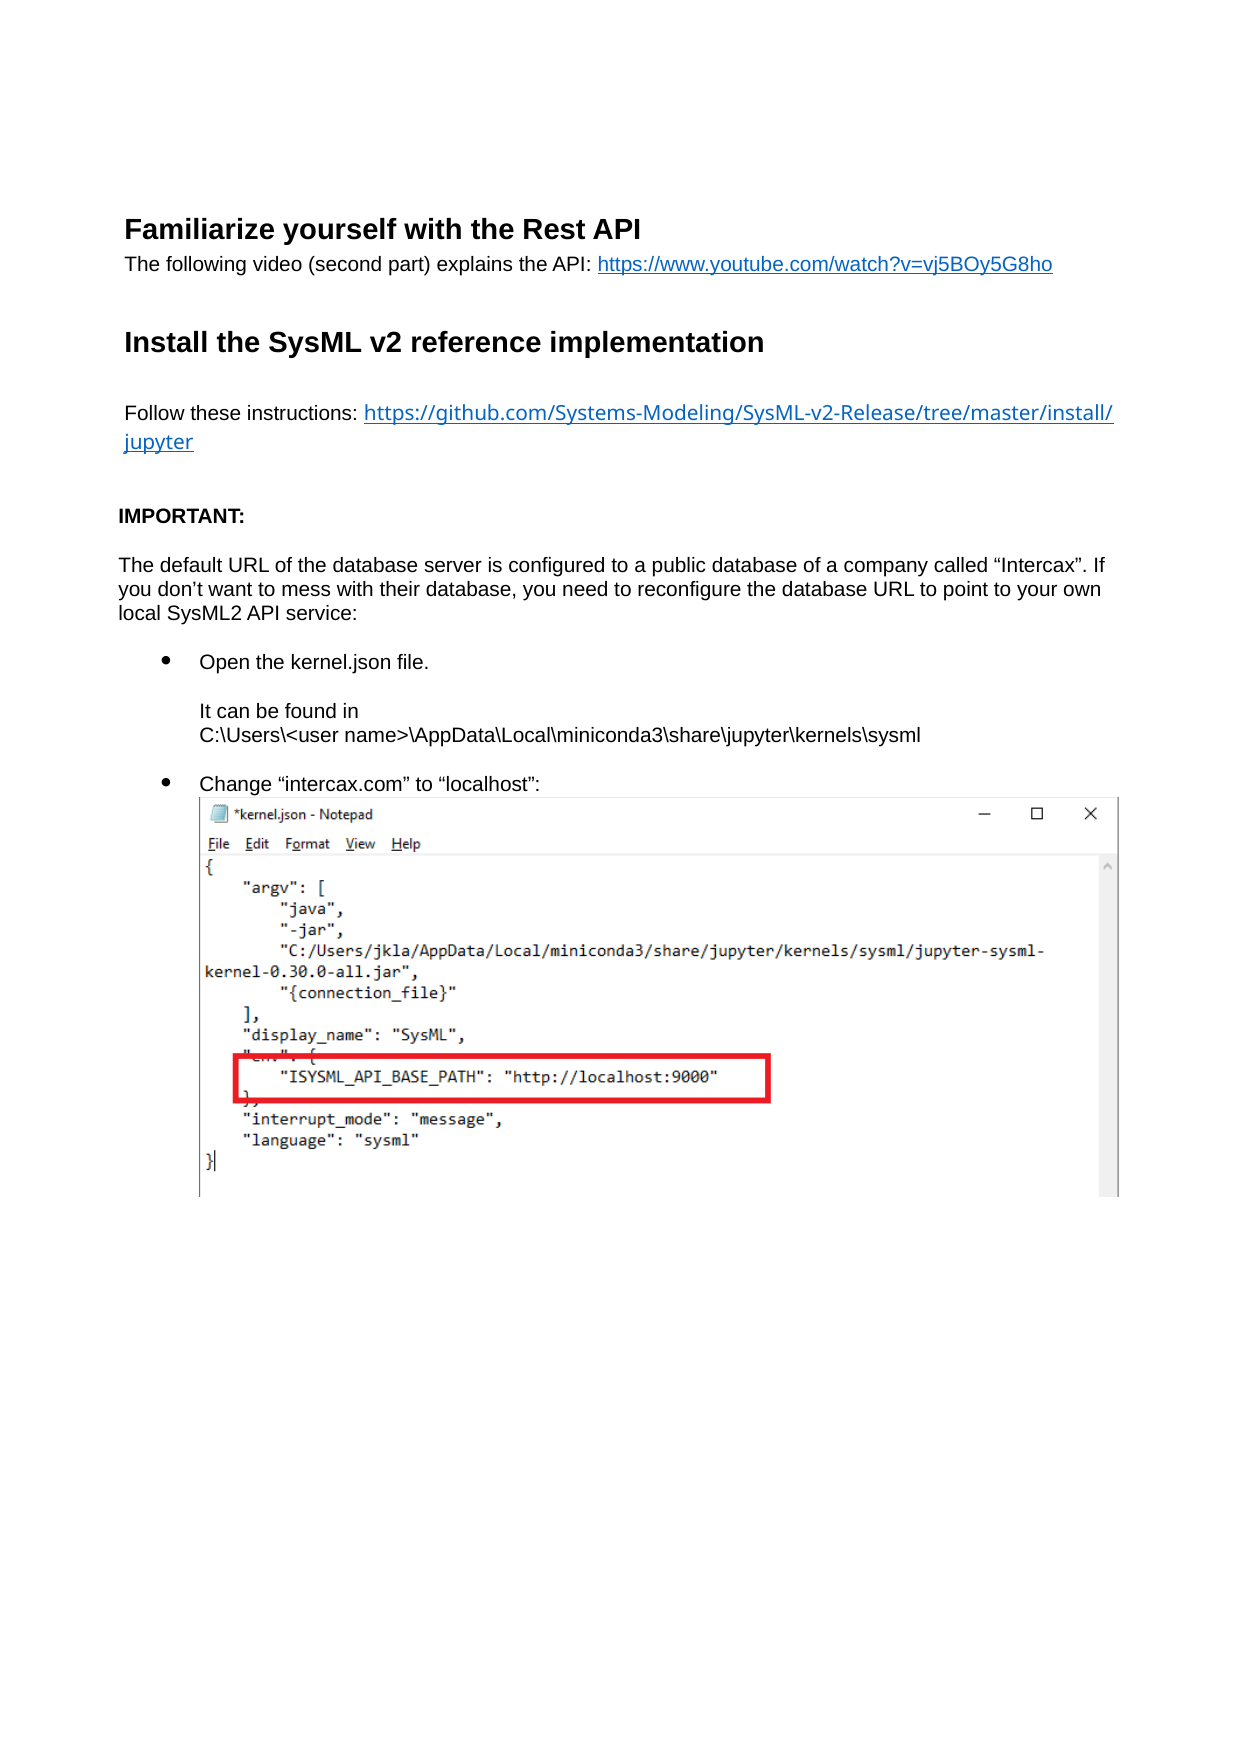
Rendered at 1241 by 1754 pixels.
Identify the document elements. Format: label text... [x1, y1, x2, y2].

text The default URL of the database server is configured to a public database of a company called “Intercax”. If you don’t want to mess with their database, you need to reconfigure the database URL to point to your own local SysML2 API service: [118, 553, 1122, 625]
text IMPORTANT: [118, 504, 1122, 528]
picture [199, 797, 1119, 1197]
list Open the kernel.json file. It can be found in C:\Users\<user name>\AppData\Local\miniconda3\share\jupyter\kernels\sysml [162, 650, 1122, 747]
text The following video (second part) explains the API: https://www.youtube.com/watch?v=vj5BOy5G8ho [124, 252, 1122, 276]
text Follow these instructions: https://github.com/Systems-Modeling/SysML-v2-Release/tree/master/install/jupyter [124, 398, 1122, 455]
subtitle Install the SysML v2 reference implementation [124, 325, 1122, 392]
subtitle Familiarize yourself with the Rest API [124, 212, 1122, 246]
list Change “intercax.com” to “localhost”: [162, 772, 1122, 1197]
